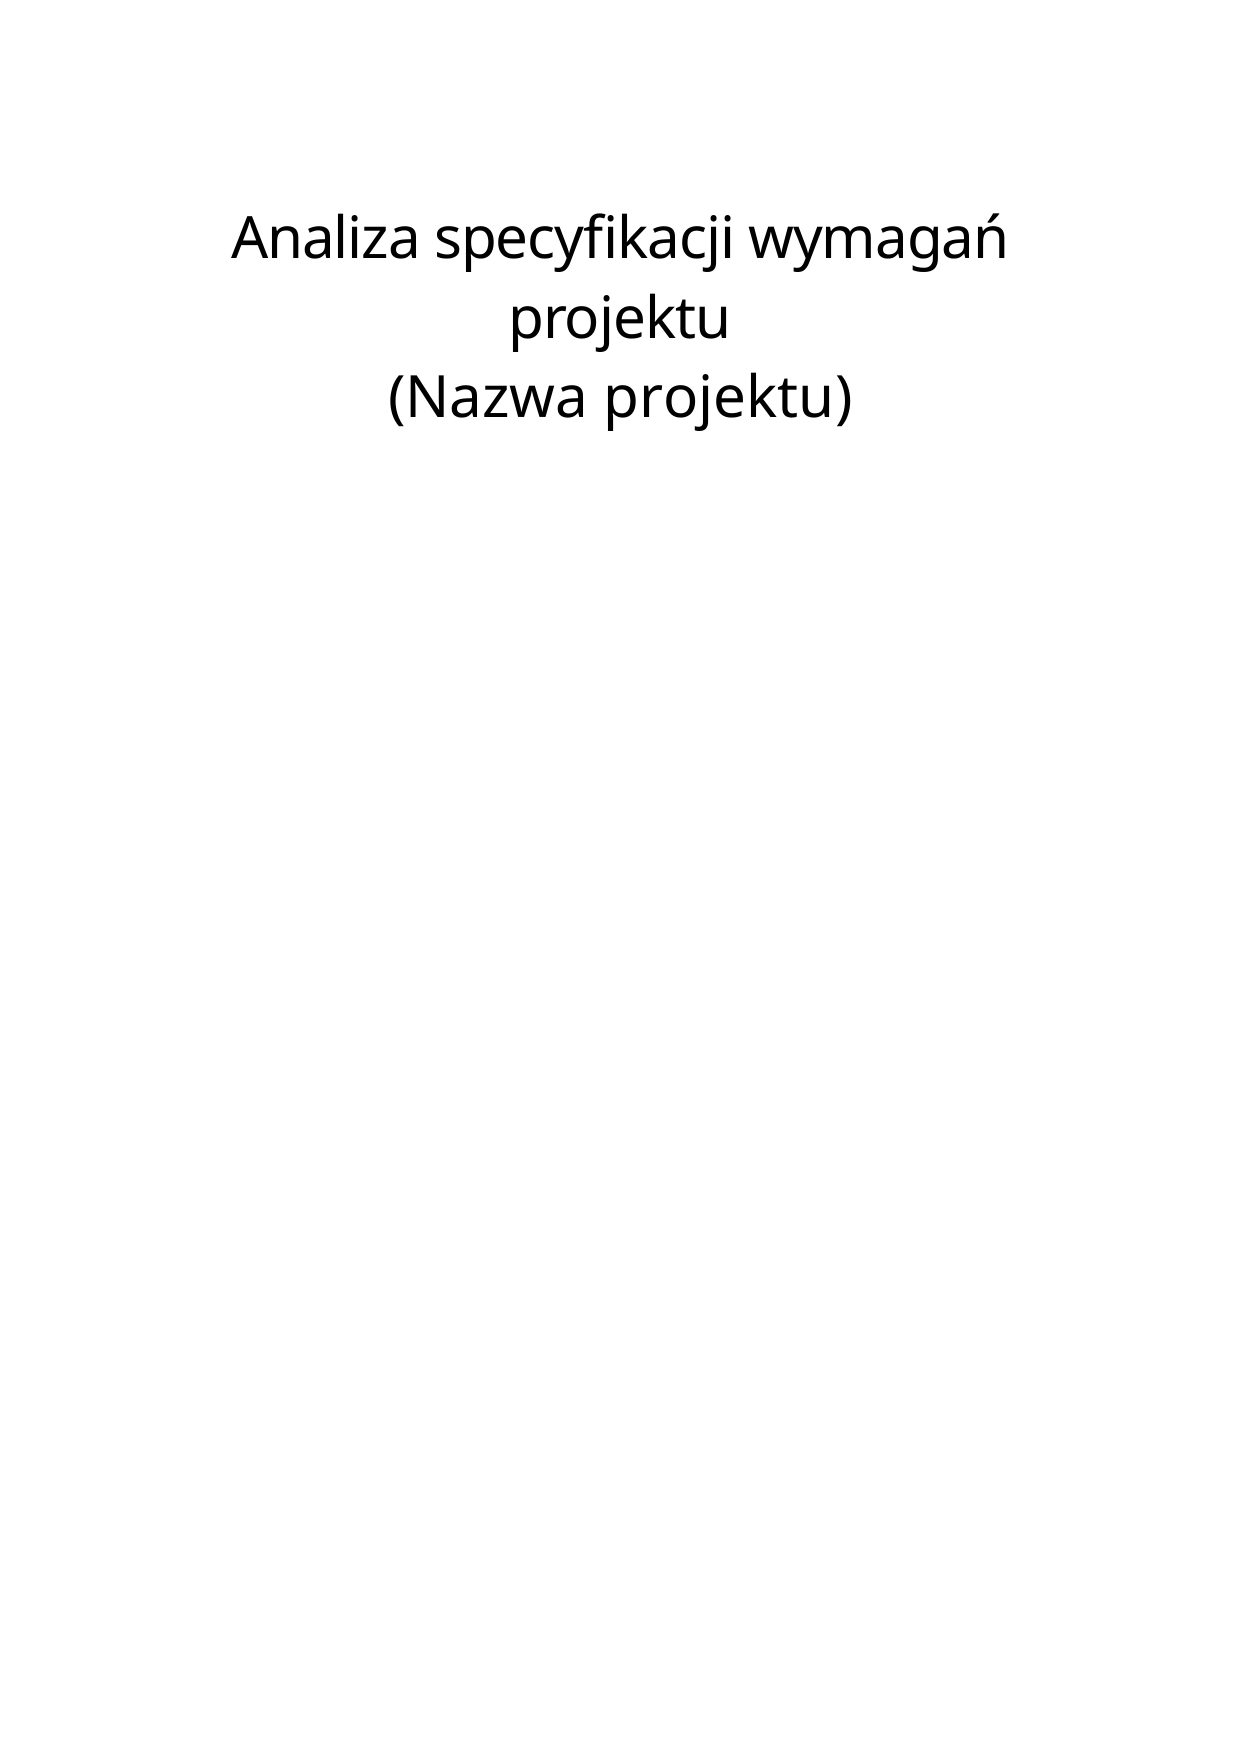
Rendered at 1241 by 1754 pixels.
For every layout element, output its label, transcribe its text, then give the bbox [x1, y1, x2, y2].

text (Nazwa projektu) [150, 356, 1090, 435]
text Analiza specyfikacji wymagań projektu [150, 197, 1090, 356]
